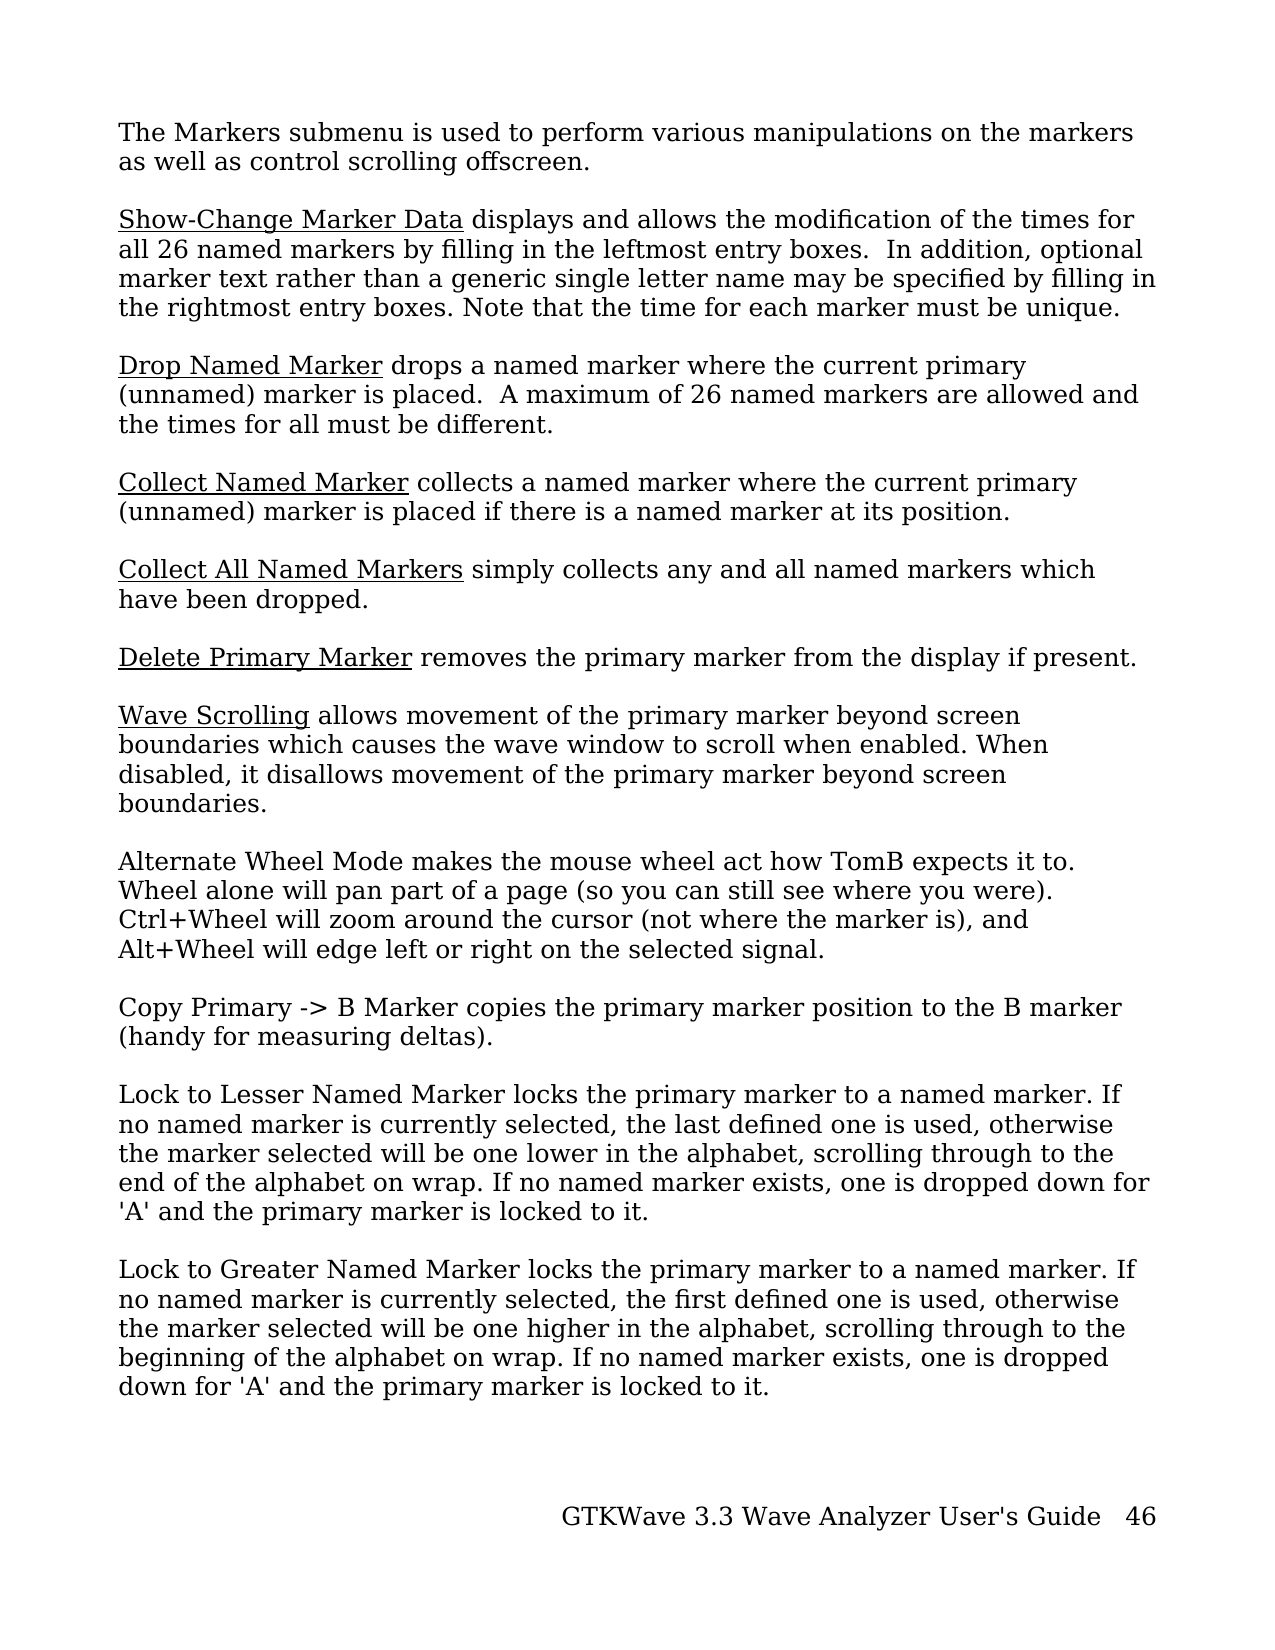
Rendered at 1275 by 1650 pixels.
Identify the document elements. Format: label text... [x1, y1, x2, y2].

text Lock to Lesser Named Marker locks the primary marker to a named marker. If no named marker is currently selected, the last defined one is used, otherwise the marker selected will be one lower in the alphabet, scrolling through to the end of the alphabet on wrap. If no named marker exists, one is dropped down for 'A' and the primary marker is locked to it. [118, 1081, 1157, 1226]
text Show-Change Marker Data displays and allows the modification of the times for all 26 named markers by filling in the leftmost entry boxes. In addition, optional marker text rather than a generic single letter name may be specified by filling in the rightmost entry boxes. Note that the time for each marker must be unique. [118, 206, 1157, 322]
text Alternate Wheel Mode makes the mouse wheel act how TomB expects it to. Wheel alone will pan part of a page (so you can still see where you were). Ctrl+Wheel will zoom around the cursor (not where the marker is), and Alt+Wheel will edge left or right on the selected signal. [118, 847, 1157, 964]
text The Markers submenu is used to perform various manipulations on the markers as well as control scrolling offscreen. [118, 118, 1157, 176]
text Lock to Greater Named Marker locks the primary marker to a named marker. If no named marker is currently selected, the first defined one is used, otherwise the marker selected will be one higher in the alphabet, scrolling through to the beginning of the alphabet on wrap. If no named marker exists, one is dropped down for 'A' and the primary marker is locked to it. [118, 1256, 1157, 1401]
text Collect Named Marker collects a named marker where the current primary (unnamed) marker is placed if there is a named marker at its position. [118, 468, 1157, 526]
text Wave Scrolling allows movement of the primary marker beyond screen boundaries which causes the wave window to scroll when enabled. When disabled, it disallows movement of the primary marker beyond screen boundaries. [118, 701, 1157, 818]
text Drop Named Marker drops a named marker where the current primary (unnamed) marker is placed. A maximum of 26 named markers are allowed and the times for all must be different. [118, 351, 1157, 439]
text Collect All Named Markers simply collects any and all named markers which have been dropped. [118, 556, 1157, 614]
text Delete Primary Marker removes the primary marker from the display if present. [118, 643, 1157, 672]
text Copy Primary -> B Marker copies the primary marker position to the B marker (handy for measuring deltas). [118, 993, 1157, 1051]
